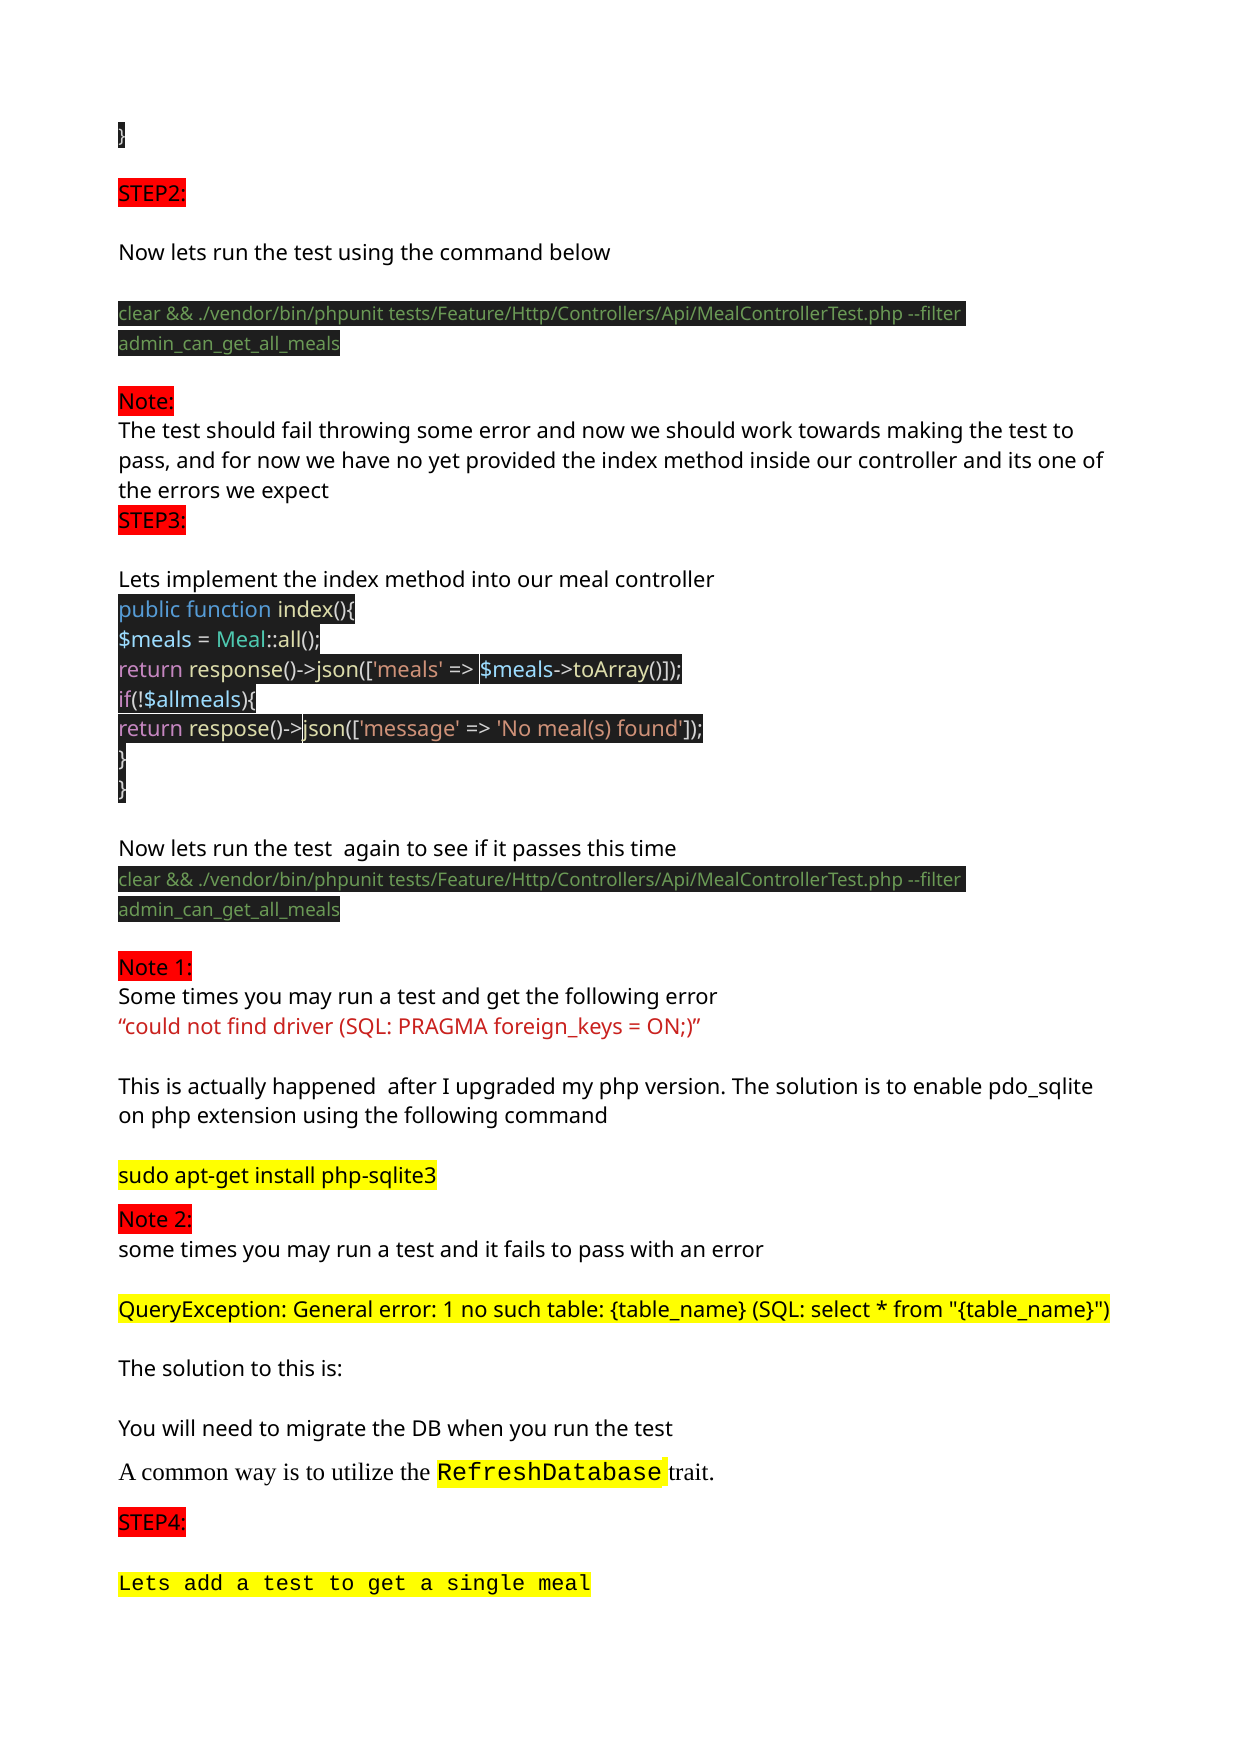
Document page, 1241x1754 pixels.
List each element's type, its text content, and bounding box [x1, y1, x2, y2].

text return response()->json(['meals' => $meals->toArray()]); [118, 654, 1122, 684]
text STEP4: [118, 1507, 1122, 1537]
text QueryException: General error: 1 no such table: {table_name} (SQL: select * from "{table_name}") [118, 1294, 1122, 1323]
text Lets add a test to get a single meal [118, 1567, 1122, 1597]
text The solution to this is: [118, 1353, 1122, 1383]
text Note 2: [118, 1204, 1122, 1234]
text } [118, 743, 1122, 773]
text You will need to migrate the DB when you run the test [118, 1413, 1122, 1443]
text The test should fail throwing some error and now we should work towards making the test to pass, and for now we have no yet provided the index method inside our controller and its one of the errors we expect [118, 416, 1122, 505]
text Note 1: [118, 951, 1122, 981]
text clear && ./vendor/bin/phpunit tests/Feature/Http/Controllers/Api/MealControllerTest.php --filter admin_can_get_all_meals [118, 297, 1122, 356]
text A common way is to utilize the RefreshDatabase trait. [118, 1457, 1122, 1488]
text STEP3: [118, 505, 1122, 535]
text return respose()->json(['message' => 'No meal(s) found']); [118, 713, 1122, 743]
text clear && ./vendor/bin/phpunit tests/Feature/Http/Controllers/Api/MealControllerTest.php --filter admin_can_get_all_meals [118, 862, 1122, 922]
text Note: [118, 386, 1122, 416]
text $meals = Meal::all(); [118, 624, 1122, 654]
text This is actually happened after I upgraded my php version. The solution is to enable pdo_sqlite on php extension using the following command [118, 1071, 1122, 1130]
text sudo apt-get install php-sqlite3 [118, 1160, 1122, 1190]
text Some times you may run a test and get the following error [118, 981, 1122, 1011]
text if(!$allmeals){ [118, 684, 1122, 713]
text Now lets run the test again to see if it passes this time [118, 832, 1122, 862]
text some times you may run a test and it fails to pass with an error [118, 1234, 1122, 1264]
text } [118, 773, 1122, 803]
text “could not find driver (SQL: PRAGMA foreign_keys = ON;)” [118, 1011, 1122, 1041]
text Lets implement the index method into our meal controller [118, 564, 1122, 594]
text } [118, 118, 1122, 148]
text public function index(){ [118, 594, 1122, 624]
text Now lets run the test using the command below [118, 237, 1122, 267]
text STEP2: [118, 177, 1122, 207]
